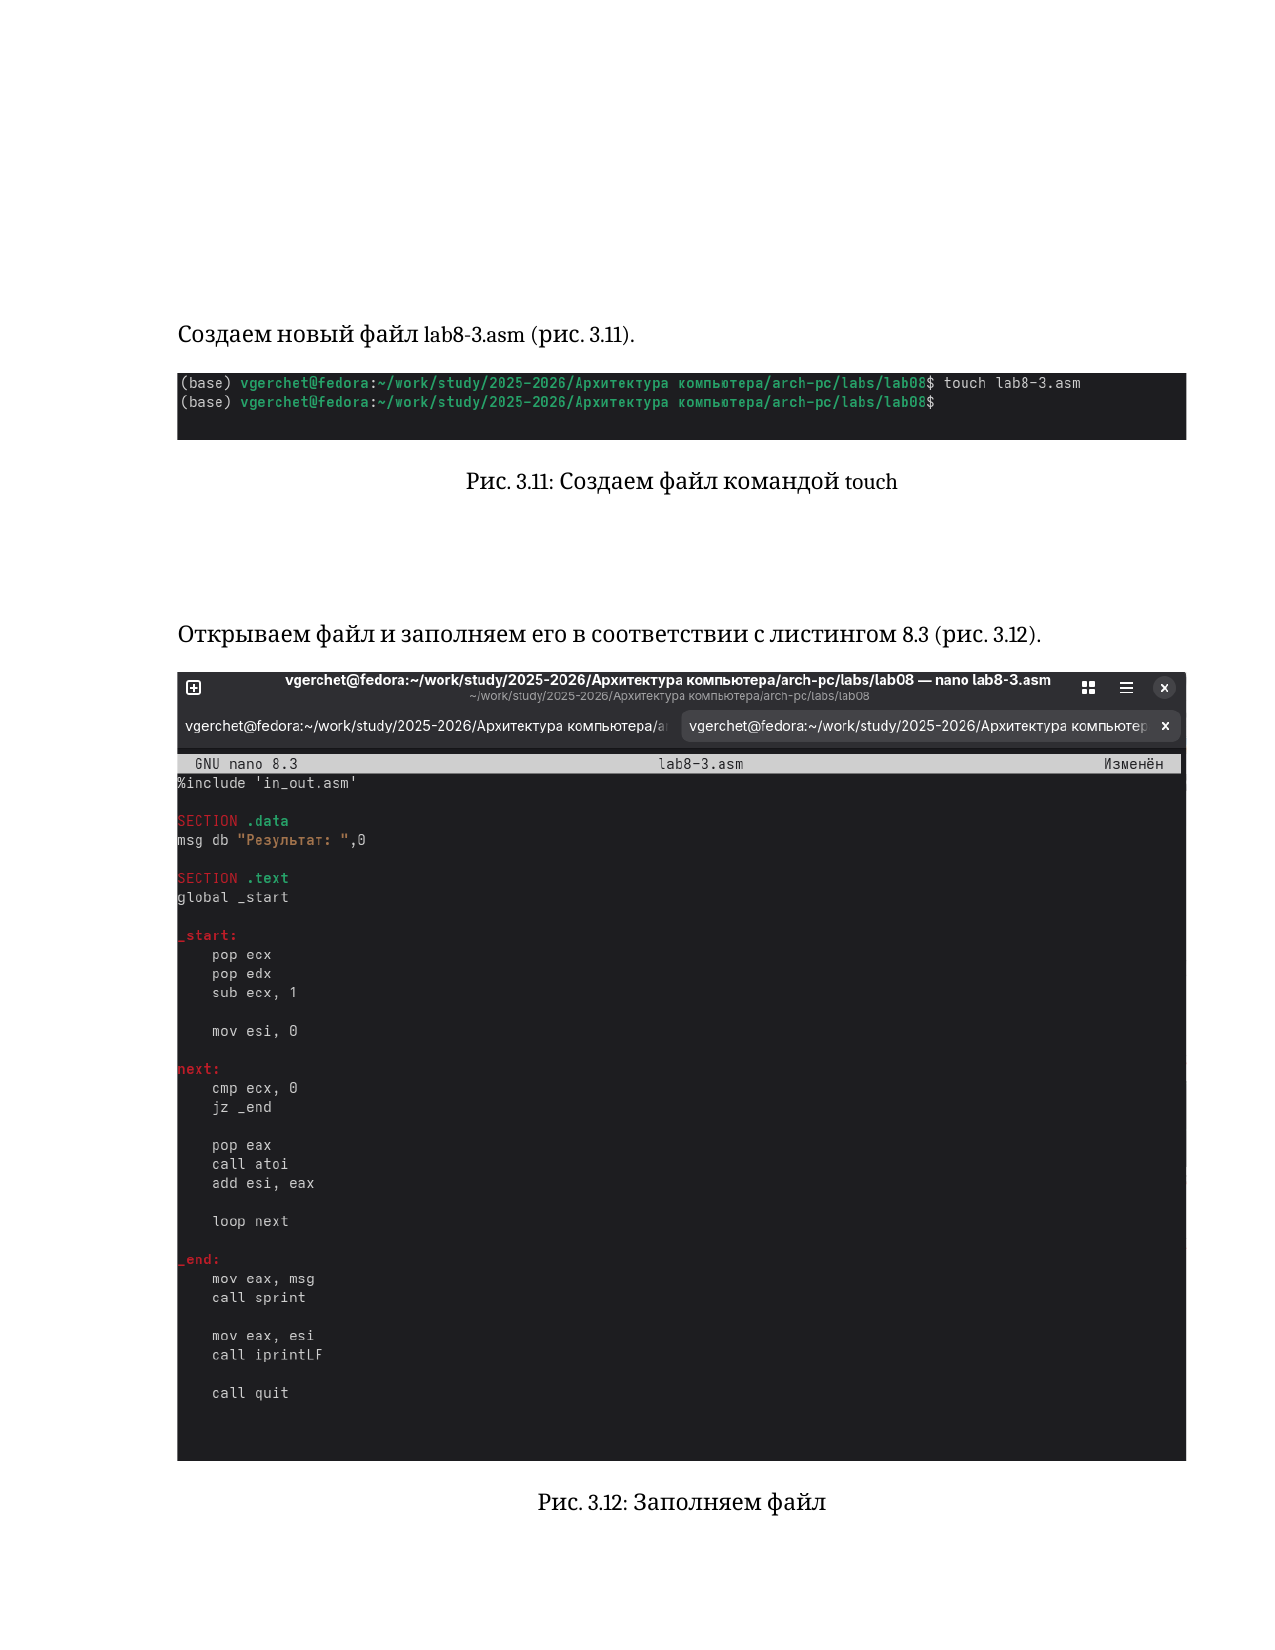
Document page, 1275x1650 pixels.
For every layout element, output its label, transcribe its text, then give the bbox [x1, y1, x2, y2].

text Создаем новый файл lab8-3.asm (рис. 3.11). [177, 322, 1186, 349]
picture [177, 672, 1187, 1461]
text Открываем файл и заполняем его в соответствии с листингом 8.3 (рис. 3.12). [177, 622, 1186, 648]
text Рис. 3.11: Создаем файл командой touch [177, 440, 1186, 495]
text Рис. 3.12: Заполняем файл [177, 1461, 1186, 1516]
picture [177, 373, 1187, 440]
